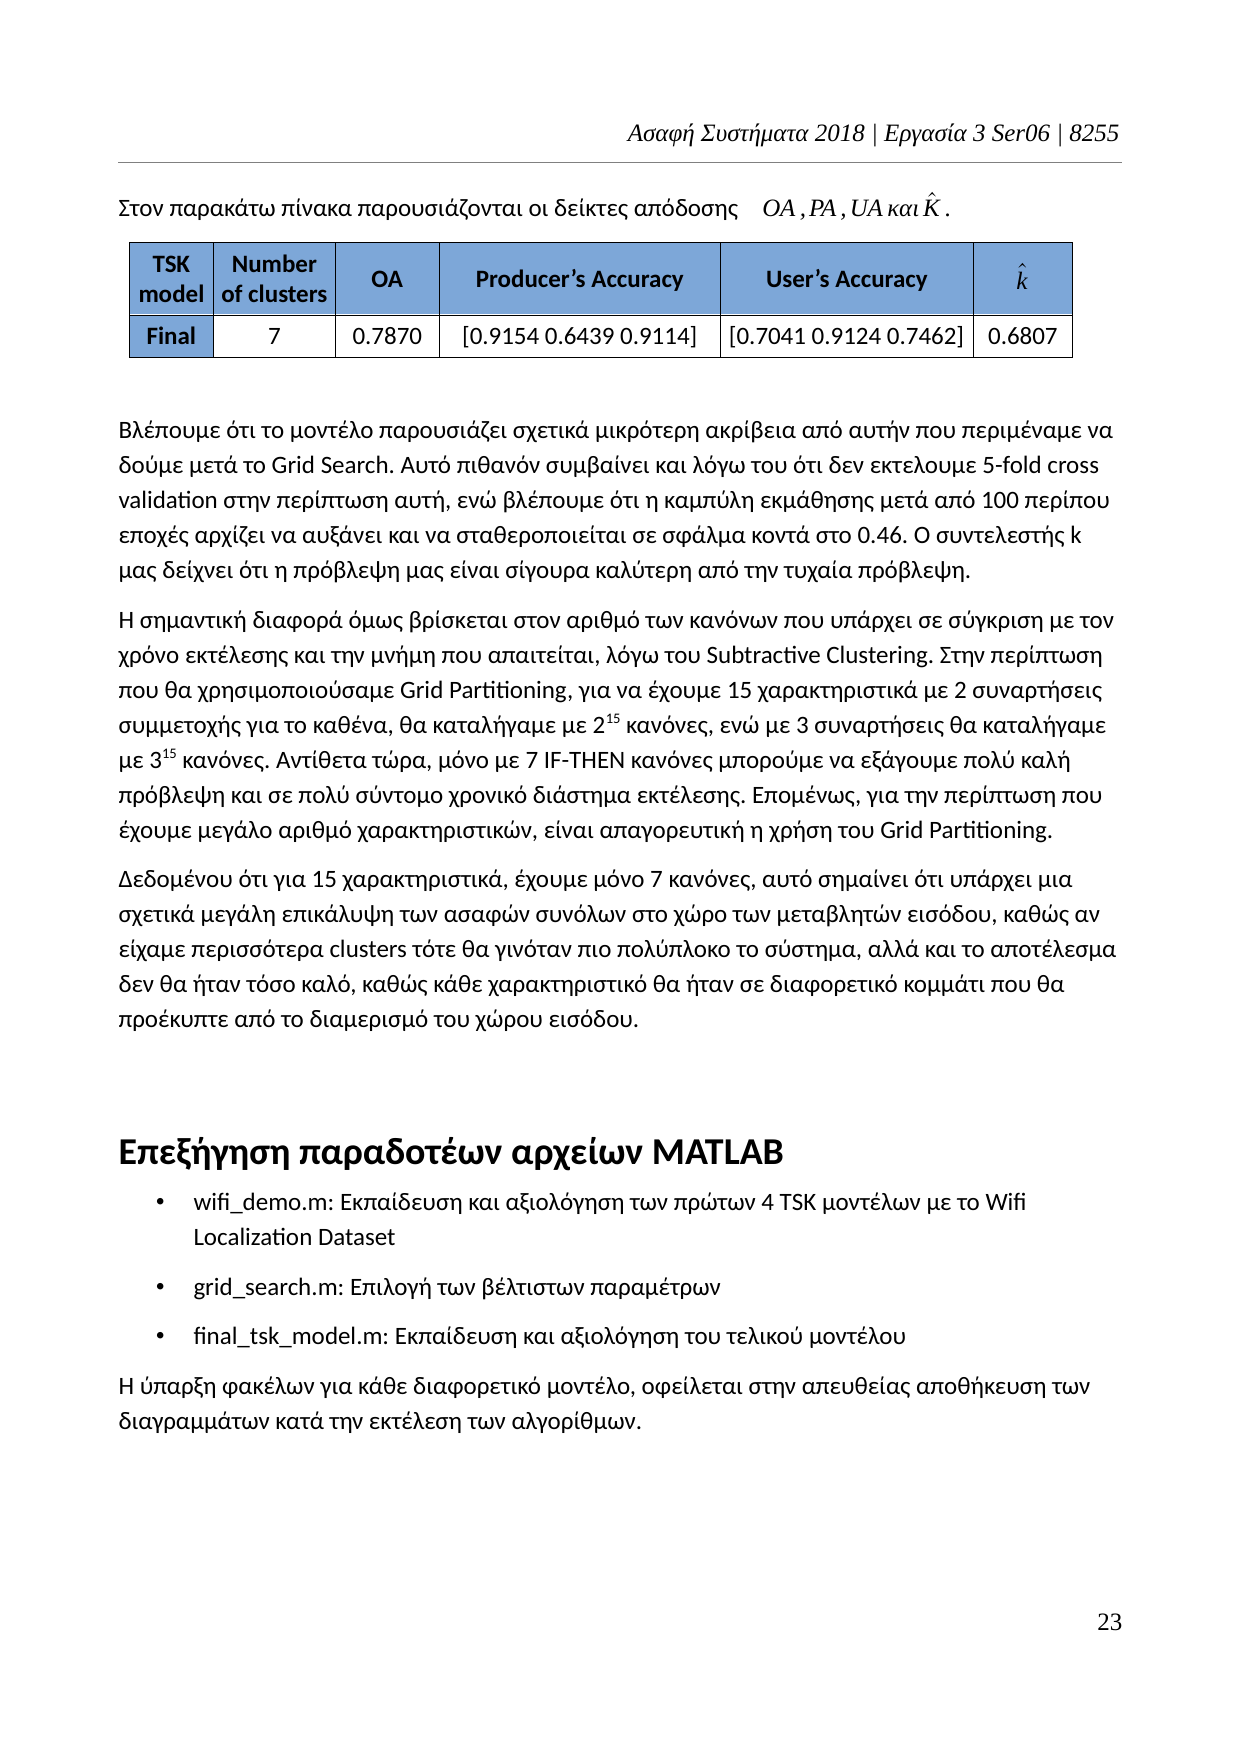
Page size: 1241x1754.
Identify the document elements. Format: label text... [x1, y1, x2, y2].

table_cell [0.7041 0.9124 0.7462] [721, 316, 973, 357]
text Στον παρακάτω πίνακα παρουσιάζονται οι δείκτες απόδοσης [118, 192, 1122, 223]
subtitle Επεξήγηση παραδοτέων αρχείων MATLAB [118, 1128, 1122, 1174]
table_cell [0.9154 0.6439 0.9114] [440, 316, 720, 357]
table_cell 0.6807 [974, 316, 1072, 357]
text Βλέπουμε ότι το μοντέλο παρουσιάζει σχετικά μικρότερη ακρίβεια από αυτήν που περιμέναμε να δούμε μετά το Grid Search. Αυτό πιθανόν συμβαίνει και λόγω του ότι δεν εκτελουμε 5-fold cross validation στην περίπτωση αυτή, ενώ βλέπουμε ότι η καμπύλη εκμάθησης μετά από 100 περίπου εποχές αρχίζει να αυξάνει και να σταθεροποιείται σε σφάλμα κοντά στο 0.46. Ο συντελεστής k μας δείχνει ότι η πρόβλεψη μας είναι σίγουρα καλύτερη από την τυχαία πρόβλεψη. [118, 414, 1122, 585]
list wifi_demo.m: Εκπαίδευση και αξιολόγηση των πρώτων 4 TSK μοντέλων με το Wifi Localization Dataset [156, 1186, 1122, 1252]
text Η ύπαρξη φακέλων για κάθε διαφορετικό μοντέλο, οφείλεται στην απευθείας αποθήκευση των διαγραμμάτων κατά την εκτέλεση των αλγορίθμων. [118, 1370, 1122, 1436]
text Η σημαντική διαφορά όμως βρίσκεται στον αριθμό των κανόνων που υπάρχει σε σύγκριση με τον χρόνο εκτέλεσης και την μνήμη που απαιτείται, λόγω του Subtractive Clustering. Στην περίπτωση που θα χρησιμοποιούσαμε Grid Partitioning, για να έχουμε 15 χαρακτηριστικά με 2 συναρτήσεις συμμετοχής για το καθένα, θα καταλήγαμε με 215 κανόνες, ενώ με 3 συναρτήσεις θα καταλήγαμε με 315 κανόνες. Αντίθετα τώρα, μόνο με 7 IF-THEN κανόνες μπορούμε να εξάγουμε πολύ καλή πρόβλεψη και σε πολύ σύντομο χρονικό διάστημα εκτέλεσης. Επομένως, για την περίπτωση που έχουμε μεγάλο αριθμό χαρακτηριστικών, είναι απαγορευτική η χρήση του Grid Partitioning. [118, 604, 1122, 844]
table_header OA [336, 243, 439, 314]
table_header Number of clusters [214, 243, 335, 314]
table_cell 7 [214, 316, 335, 357]
table_header [974, 243, 1072, 314]
list final_tsk_model.m: Εκπαίδευση και αξιολόγηση του τελικού μοντέλου [156, 1321, 1122, 1351]
table_header TSK model [130, 243, 213, 314]
text Δεδομένου ότι για 15 χαρακτηριστικά, έχουμε μόνο 7 κανόνες, αυτό σημαίνει ότι υπάρχει μια σχετικά μεγάλη επικάλυψη των ασαφών συνόλων στο χώρο των μεταβλητών εισόδου, καθώς αν είχαμε περισσότερα clusters τότε θα γινόταν πιο πολύπλοκο το σύστημα, αλλά και το αποτέλεσμα δεν θα ήταν τόσο καλό, καθώς κάθε χαρακτηριστικό θα ήταν σε διαφορετικό κομμάτι που θα προέκυπτε από το διαμερισμό του χώρου εισόδου. [118, 863, 1122, 1034]
table_header User’s Accuracy [721, 243, 973, 314]
table_cell Final [130, 316, 213, 357]
table_header Producer’s Accuracy [440, 243, 720, 314]
list grid_search.m: Επιλογή των βέλτιστων παραμέτρων [156, 1271, 1122, 1301]
table_cell 0.7870 [336, 316, 439, 357]
